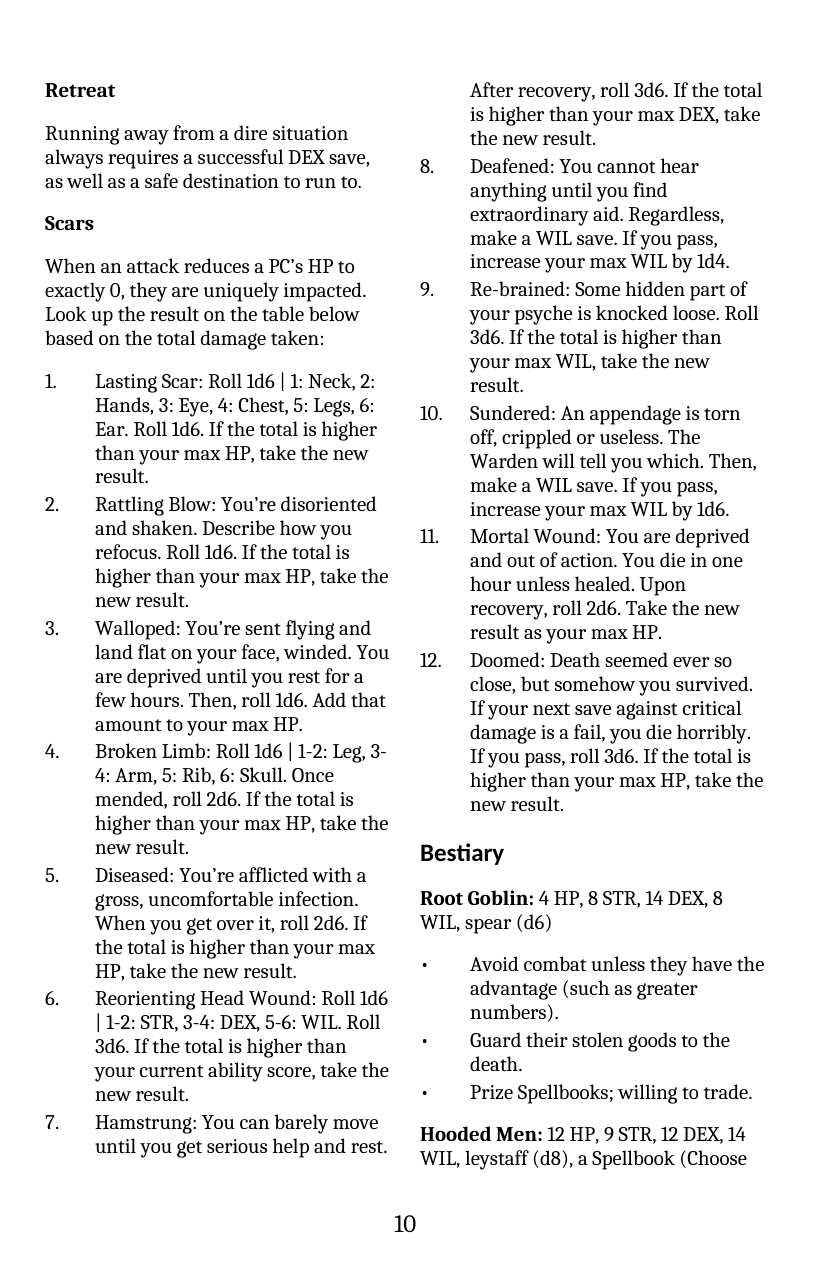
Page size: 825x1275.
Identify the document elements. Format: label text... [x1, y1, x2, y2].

list Hamstrung: You can barely move until you get serious help and rest. [45, 1111, 390, 1158]
text When an attack reduces a PC’s HP to exactly 0, they are uniquely impacted. Look up the result on the table below based on the total damage taken: [45, 255, 390, 351]
list Mortal Wound: You are deprived and out of action. You die in one hour unless healed. Upon recovery, roll 2d6. Take the new result as your max HP. [420, 525, 765, 645]
list Avoid combat unless they have the advantage (such as greater numbers). [420, 953, 765, 1025]
list Lasting Scar: Roll 1d6 | 1: Neck, 2: Hands, 3: Eye, 4: Chest, 5: Legs, 6: Ear. Roll 1d6. If the total is higher than your max HP, take the new result. [45, 369, 390, 489]
text Scars [45, 212, 390, 236]
list Walloped: You’re sent flying and land flat on your face, winded. You are deprived until you rest for a few hours. Then, roll 1d6. Add that amount to your max HP. [45, 616, 390, 736]
list Broken Limb: Roll 1d6 | 1-2: Leg, 3-4: Arm, 5: Rib, 6: Skull. Once mended, roll 2d6. If the total is higher than your max HP, take the new result. [45, 740, 390, 860]
subtitle Bestiary [420, 837, 765, 868]
text Hooded Men: 12 HP, 9 STR, 12 DEX, 14 WIL, leystaff (d8), a Spellbook (Choose [420, 1123, 765, 1171]
list Prize Spellbooks; willing to trade. [420, 1080, 765, 1104]
list Guard their stolen goods to the death. [420, 1029, 765, 1077]
list Reorienting Head Wound: Roll 1d6 | 1-2: STR, 3-4: DEX, 5-6: WIL. Roll 3d6. If the total is higher than your current ability score, take the new result. [45, 987, 390, 1107]
list Re-brained: Some hidden part of your psyche is knocked loose. Roll 3d6. If the total is higher than your max WIL, take the new result. [420, 278, 765, 398]
list Rattling Blow: You’re disoriented and shaken. Describe how you refocus. Roll 1d6. If the total is higher than your max HP, take the new result. [45, 493, 390, 613]
text Retreat [45, 79, 390, 103]
list Doomed: Death seemed ever so close, but somehow you survived. If your next save against critical damage is a fail, you die horribly. If you pass, roll 3d6. If the total is higher than your max HP, take the new result. [420, 648, 765, 816]
list After recovery, roll 3d6. If the total is higher than your max DEX, take the new result. [420, 79, 765, 151]
text Running away from a dire situation always requires a successful DEX save, as well as a safe destination to run to. [45, 121, 390, 193]
list Diseased: You’re afflicted with a gross, uncomfortable infection. When you get over it, roll 2d6. If the total is higher than your max HP, take the new result. [45, 863, 390, 983]
text Root Goblin: 4 HP, 8 STR, 14 DEX, 8 WIL, spear (d6) [420, 886, 765, 934]
list Deafened: You cannot hear anything until you find extraordinary aid. Regardless, make a WIL save. If you pass, increase your max WIL by 1d4. [420, 154, 765, 274]
list Sundered: An appendage is torn off, crippled or useless. The Warden will tell you which. Then, make a WIL save. If you pass, increase your max WIL by 1d6. [420, 401, 765, 521]
